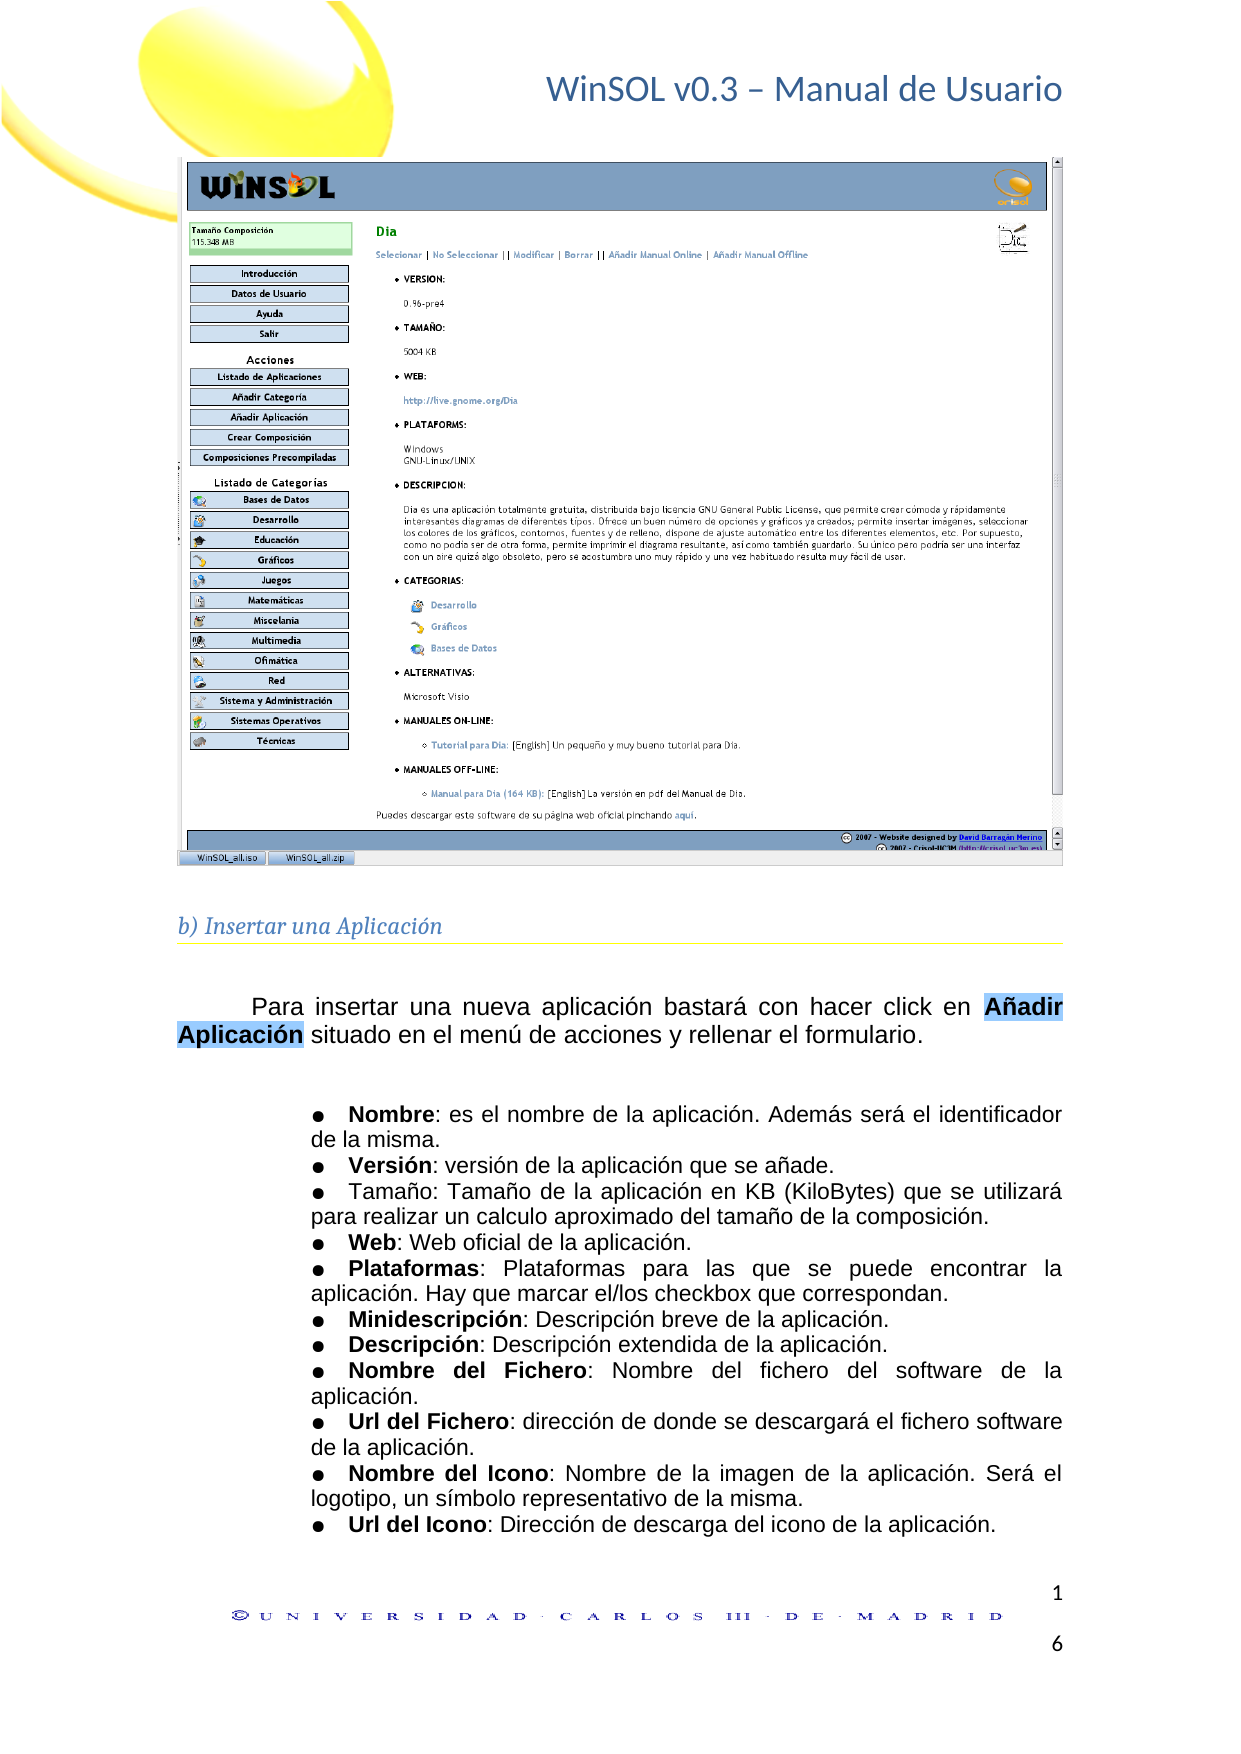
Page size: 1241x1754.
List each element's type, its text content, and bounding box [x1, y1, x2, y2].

list Minidescripción: Descripción breve de la aplicación. [273, 1306, 1063, 1332]
list Plataformas: Plataformas para las que se puede encontrar la aplicación. Hay que marcar el/los checkbox que correspondan. [273, 1255, 1063, 1306]
text Para insertar una nueva aplicación bastará con hacer click en Añadir Aplicación situado en el menú de acciones y rellenar el formulario. [177, 993, 1063, 1048]
list Url del Fichero: dirección de donde se descargará el fichero software de la aplicación. [273, 1409, 1063, 1460]
list Url del Icono: Dirección de descarga del icono de la aplicación. [273, 1511, 1063, 1537]
picture [177, 157, 1063, 866]
list Web: Web oficial de la aplicación. [273, 1229, 1063, 1255]
list Nombre del Fichero: Nombre del fichero del software de la aplicación. [273, 1358, 1063, 1409]
list Tamaño: Tamaño de la aplicación en KB (KiloBytes) que se utilizará para realizar un calculo aproximado del tamaño de la composición. [273, 1178, 1063, 1229]
list Nombre: es el nombre de la aplicación. Además será el identificador de la misma. [273, 1101, 1063, 1153]
list Lista Completa Detallada: Este es el listado que aparecerá por defecto, es la mejor forma pare seleccionar/deseleccionar las aplicaciones y las categorías ya que proporciona una visión completa de todo el contenido. [1, 1, 457, 225]
subtitle b) Insertar una Aplicación [177, 912, 1063, 943]
list Versión: versión de la aplicación que se añade. [273, 1153, 1063, 1178]
list Descripción: Descripción extendida de la aplicación. [273, 1332, 1063, 1358]
list Nombre del Icono: Nombre de la imagen de la aplicación. Será el logotipo, un símbolo representativo de la misma. [273, 1460, 1063, 1511]
picture [232, 1608, 1035, 1626]
